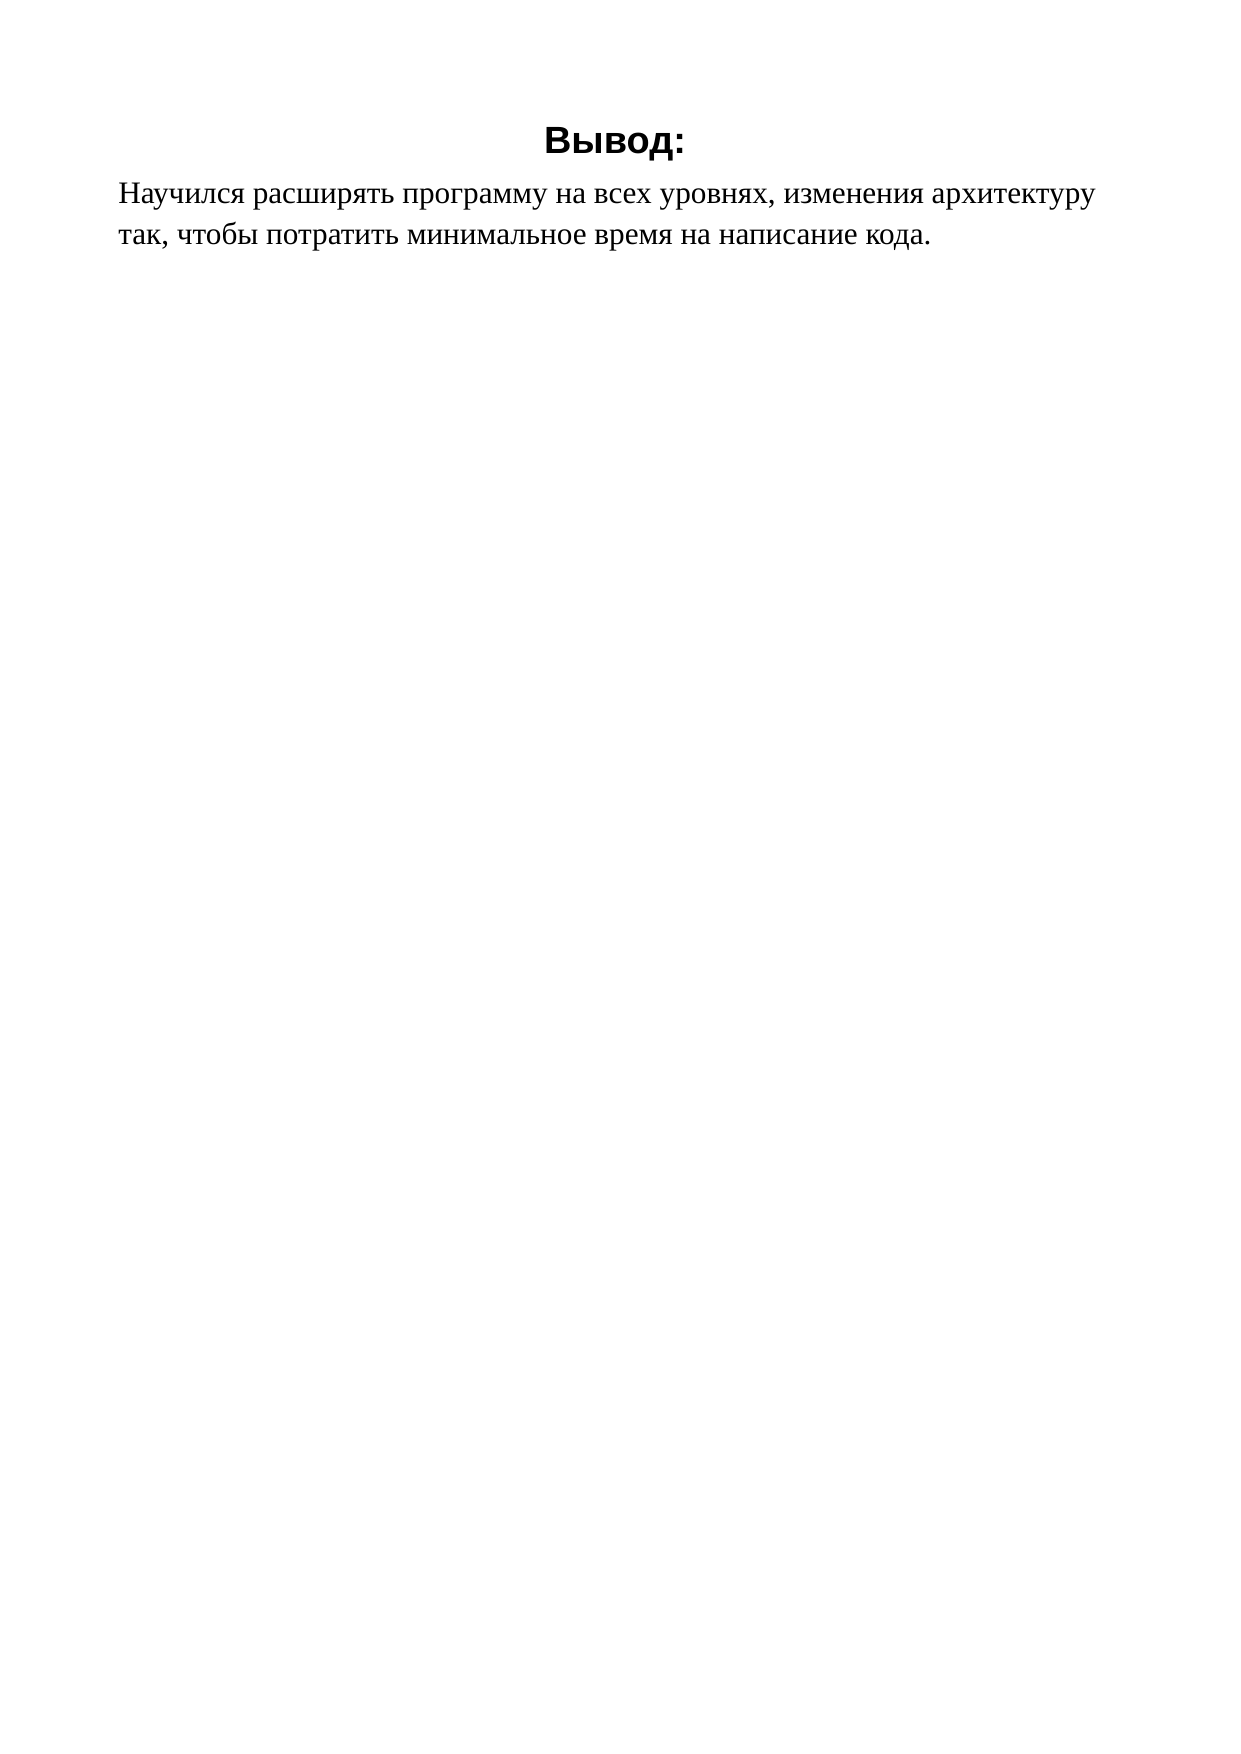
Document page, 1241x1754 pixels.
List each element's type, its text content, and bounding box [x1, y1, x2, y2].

subtitle Вывод: [118, 118, 1122, 162]
text Научился расширять программу на всех уровнях, изменения архитектуру так, чтобы потратить минимальное время на написание кода. [118, 174, 1122, 251]
